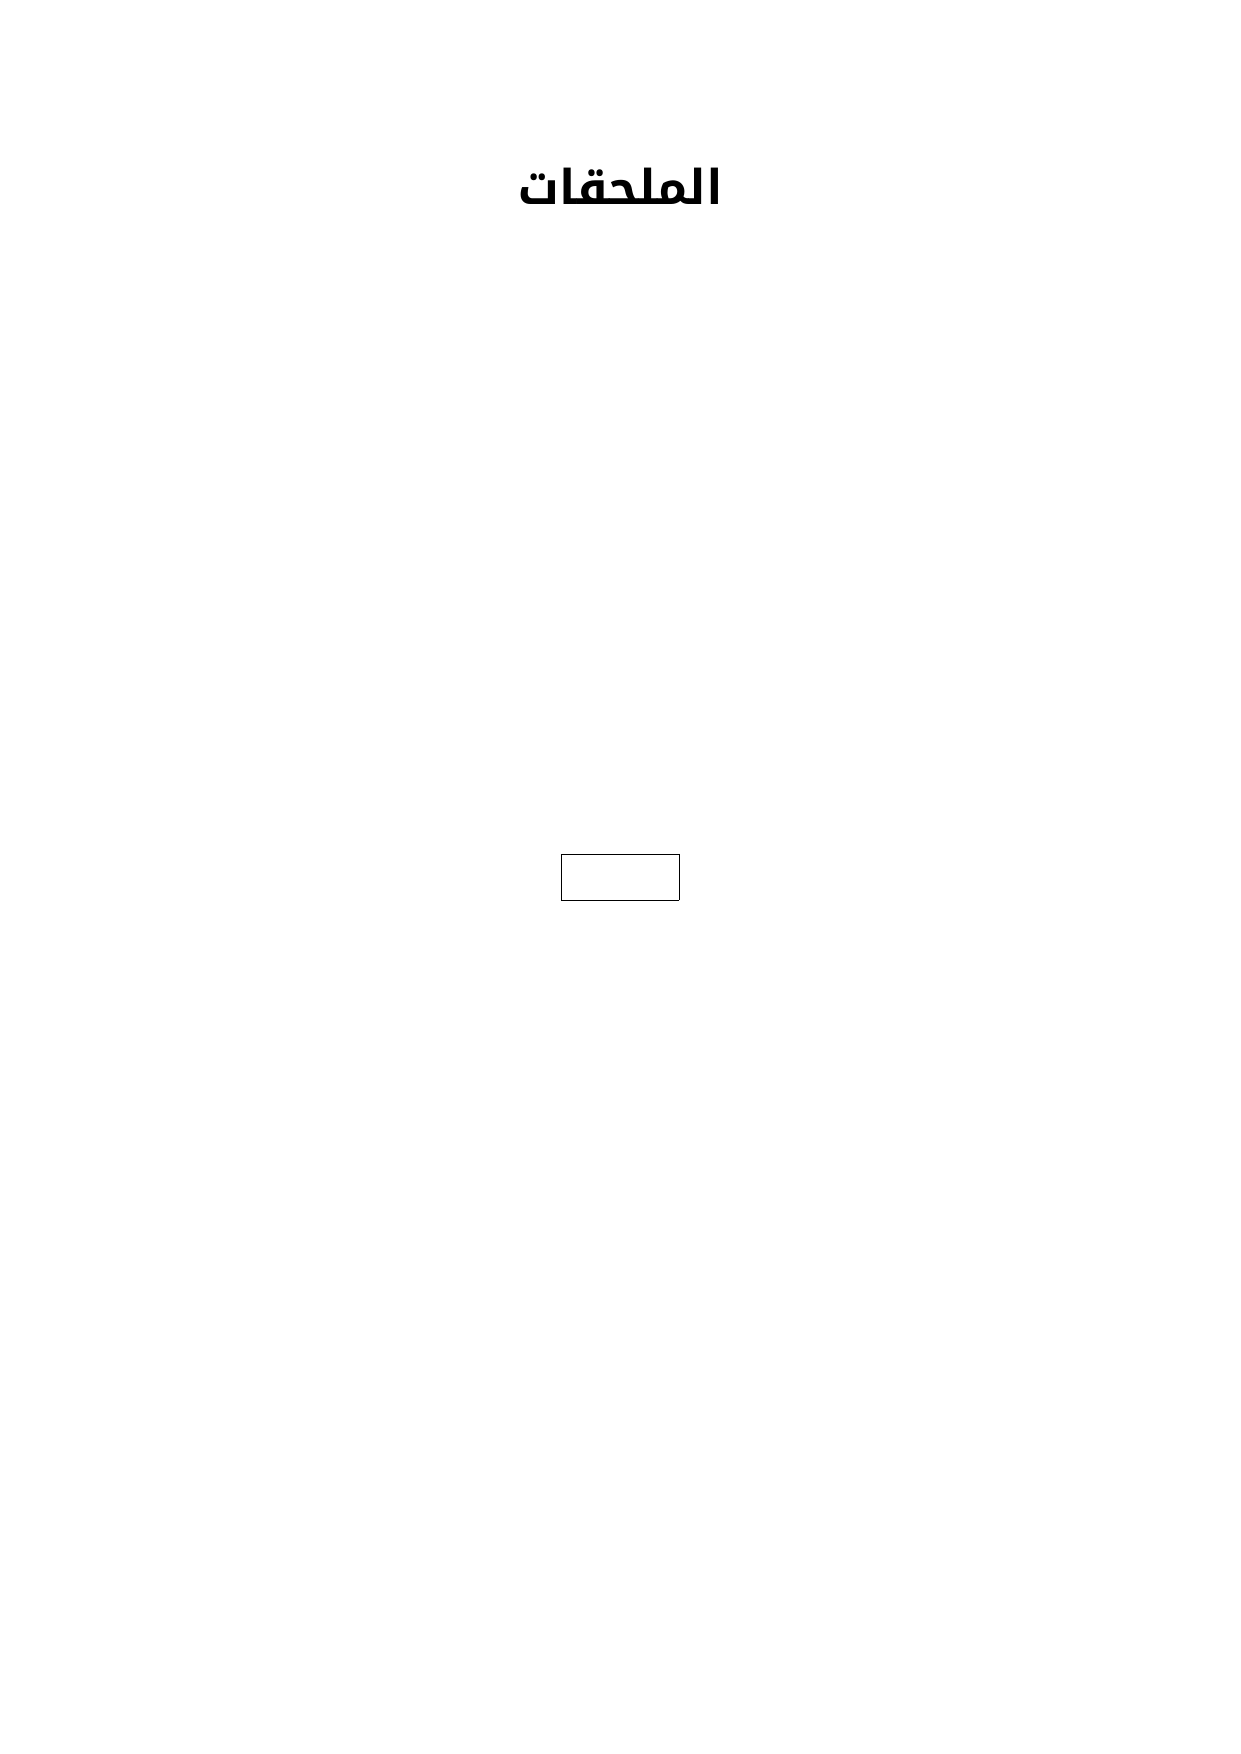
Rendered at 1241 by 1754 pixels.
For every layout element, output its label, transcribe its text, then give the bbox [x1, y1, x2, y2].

subtitle الملحقات [118, 143, 1122, 234]
